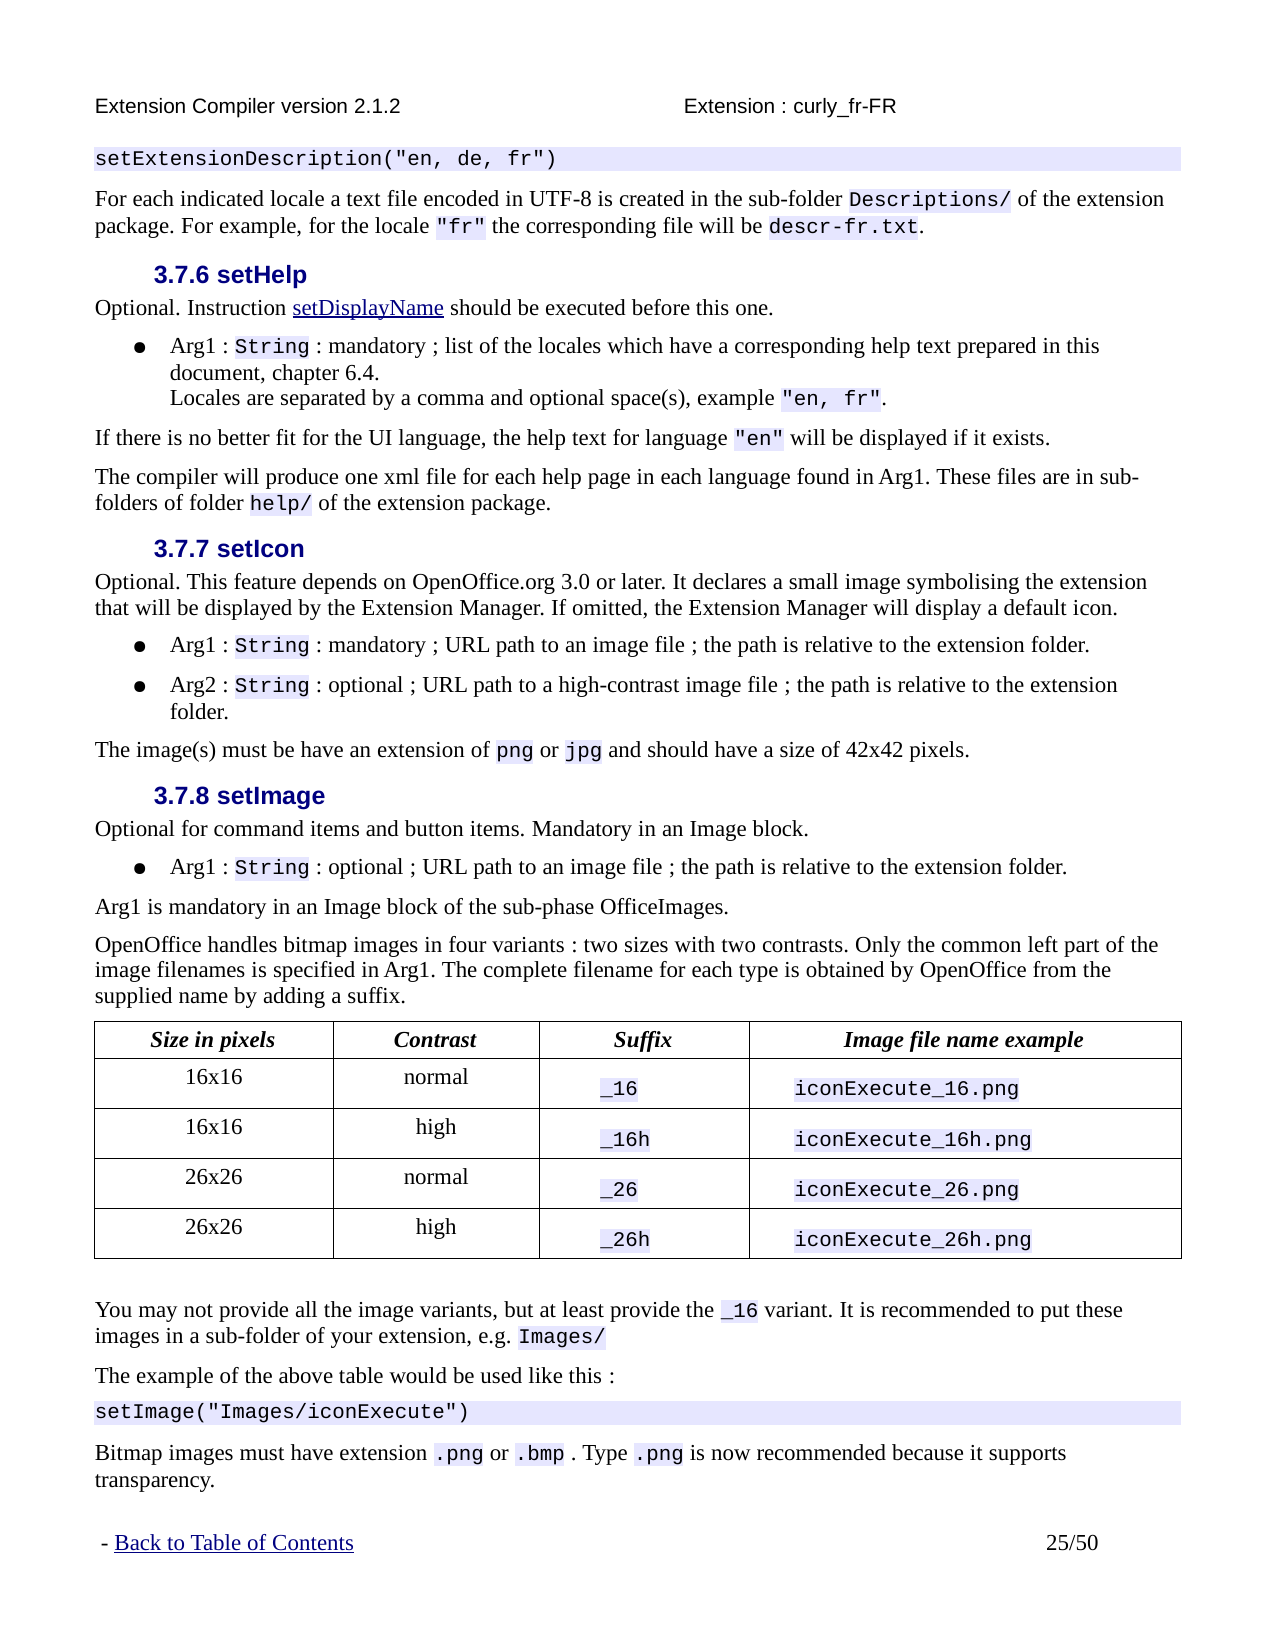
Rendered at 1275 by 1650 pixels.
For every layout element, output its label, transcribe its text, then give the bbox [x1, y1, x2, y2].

text The compiler will produce one xml file for each help page in each language found in Arg1. These files are in sub-folders of folder help/ of the extension package. [94, 464, 1181, 516]
text Optional. Instruction setDisplayName should be executed before this one. [94, 294, 1181, 320]
text Arg1 is mandatory in an Image block of the sub-phase OfficeImages. [94, 894, 1181, 919]
table_cell 26x26 [95, 1159, 333, 1208]
table_cell 16x16 [95, 1109, 333, 1158]
table_cell _16h [540, 1109, 749, 1158]
table_cell _26h [540, 1209, 749, 1258]
text setExtensionDescription("en, de, fr") [94, 147, 1181, 171]
table_cell high [334, 1109, 539, 1158]
table_cell iconExecute_16h.png [750, 1109, 1181, 1158]
text Optional for command items and button items. Mandatory in an Image block. [94, 816, 1181, 842]
list Arg2 : String : optional ; URL path to a high-contrast image file ; the path is relative to the extension folder. [132, 672, 1181, 724]
table_cell high [334, 1209, 539, 1258]
table_cell _16 [540, 1059, 749, 1108]
table_cell iconExecute_26.png [750, 1159, 1181, 1208]
table_header Image file name example [750, 1022, 1181, 1058]
table_cell 16x16 [95, 1059, 333, 1108]
table_header Contrast [334, 1022, 539, 1058]
table_header Suffix [540, 1022, 749, 1058]
list Arg1 : String : optional ; URL path to an image file ; the path is relative to the extension folder. [132, 854, 1181, 881]
text The image(s) must be have an extension of png or jpg and should have a size of 42x42 pixels. [94, 737, 1181, 764]
text You may not provide all the image variants, but at least provide the _16 variant. It is recommended to put these images in a sub-folder of your extension, e.g. Images/ [94, 1296, 1181, 1350]
table_cell iconExecute_26h.png [750, 1209, 1181, 1258]
table_cell iconExecute_16.png [750, 1059, 1181, 1108]
text The example of the above table would be used like this : [94, 1363, 1181, 1388]
text Optional. This feature depends on OpenOffice.org 3.0 or later. It declares a small image symbolising the extension that will be displayed by the Extension Manager. If omitted, the Extension Manager will display a default icon. [94, 569, 1181, 620]
text Bitmap images must have extension .png or .bmp . Type .png is now recommended because it supports transparency. [94, 1439, 1181, 1492]
text If there is no better fit for the UI language, the help text for language "en" will be displayed if it exists. [94, 424, 1181, 451]
subtitle setIcon [153, 535, 1181, 563]
table_cell 26x26 [95, 1209, 333, 1258]
text OpenOffice handles bitmap images in four variants : two sizes with two contrasts. Only the common left part of the image filenames is specified in Arg1. The complete filename for each type is obtained by OpenOffice from the supplied name by adding a suffix. [94, 932, 1181, 1008]
text For each indicated locale a text file encoded in UTF-8 is created in the sub-folder Descriptions/ of the extension package. For example, for the locale "fr" the corresponding file will be descr-fr.txt. [94, 186, 1181, 240]
table_cell normal [334, 1159, 539, 1208]
subtitle setImage [153, 782, 1181, 810]
table_cell normal [334, 1059, 539, 1108]
table_cell _26 [540, 1159, 749, 1208]
text setImage("Images/iconExecute") [94, 1401, 1181, 1425]
table_header Size in pixels [95, 1022, 333, 1058]
list Arg1 : String : mandatory ; URL path to an image file ; the path is relative to the extension folder. [132, 632, 1181, 659]
subtitle setHelp [153, 261, 1181, 288]
list Arg1 : String : mandatory ; list of the locales which have a corresponding help text prepared in this document, chapter 6.4. Locales are separated by a comma and optional space(s), example "en, fr". [132, 332, 1181, 412]
